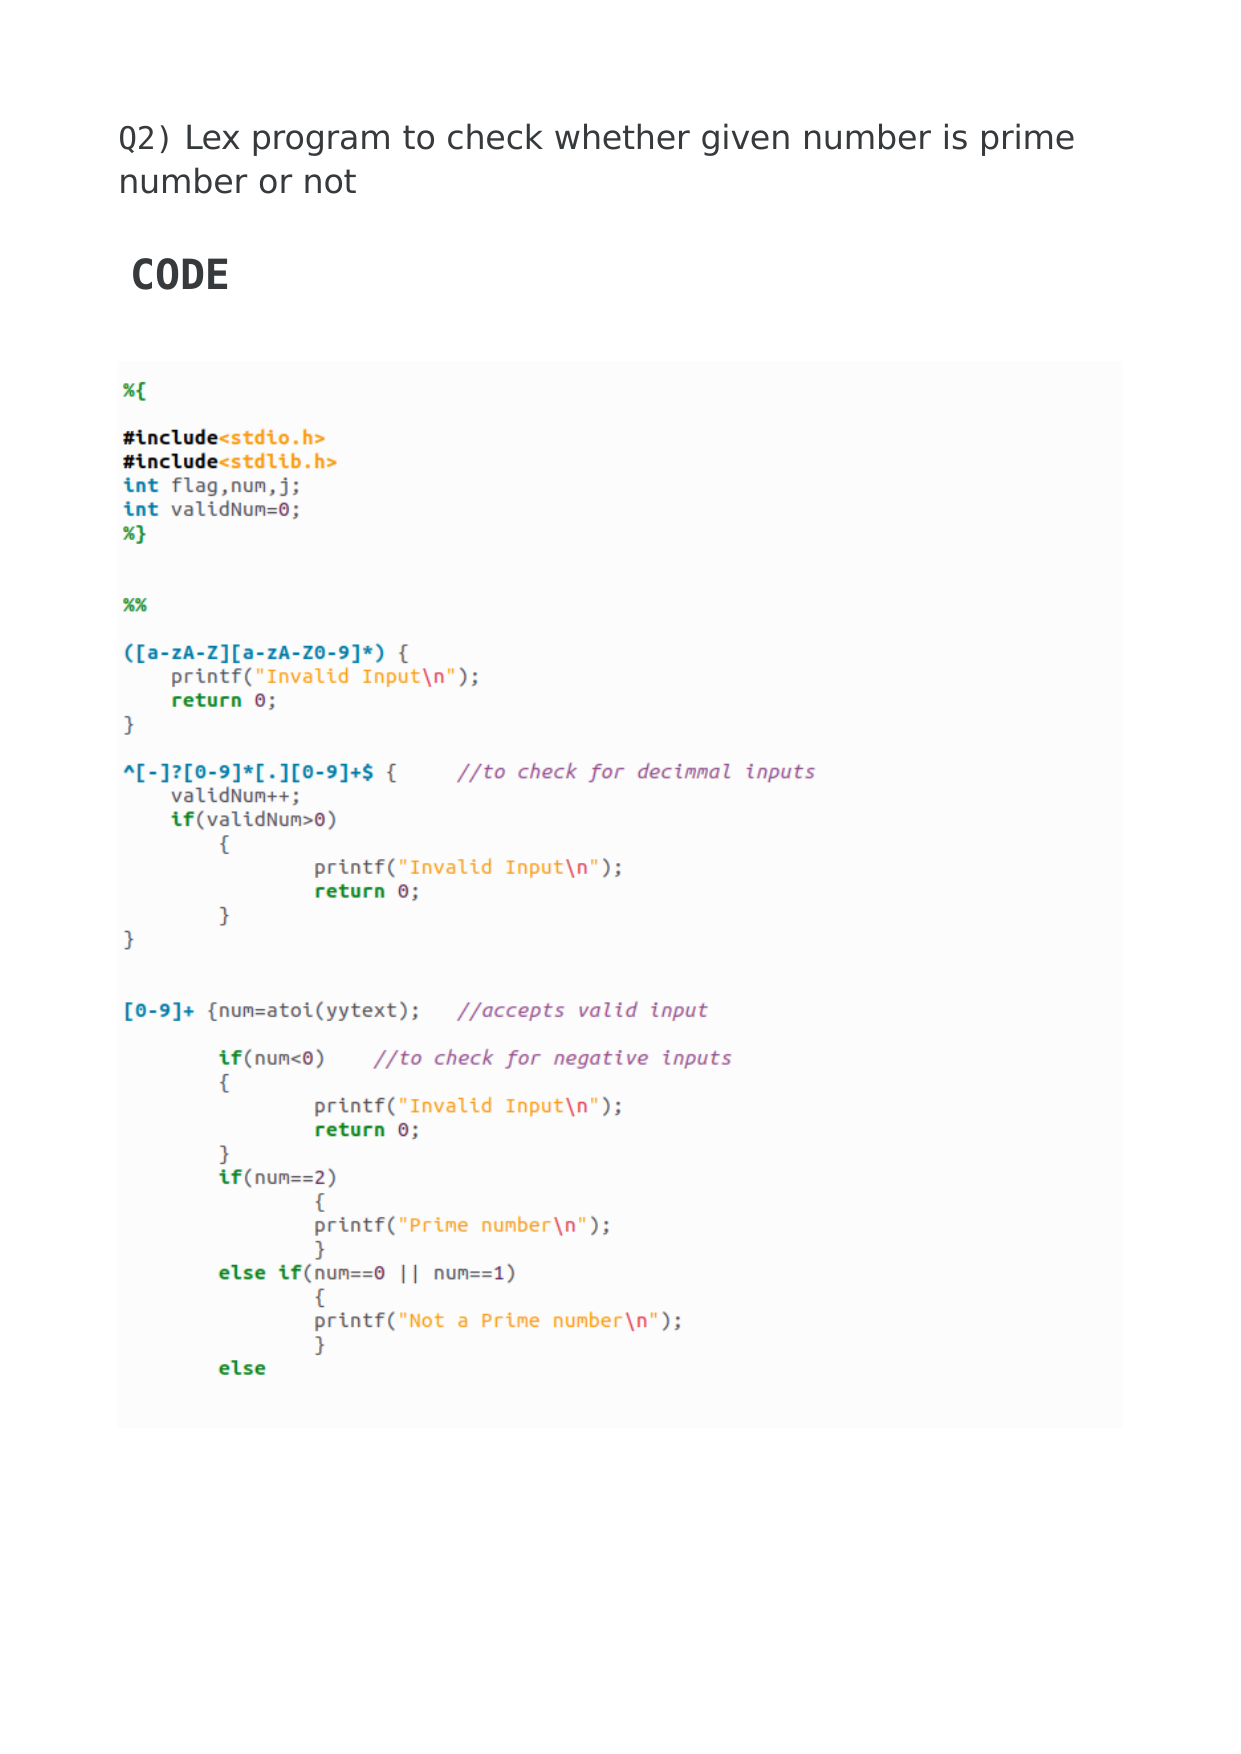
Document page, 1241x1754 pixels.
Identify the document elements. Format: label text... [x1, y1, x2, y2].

text CODE [130, 251, 1122, 299]
text Q2) Lex program to check whether given number is prime number or not [118, 118, 1122, 202]
picture [118, 361, 1123, 1428]
